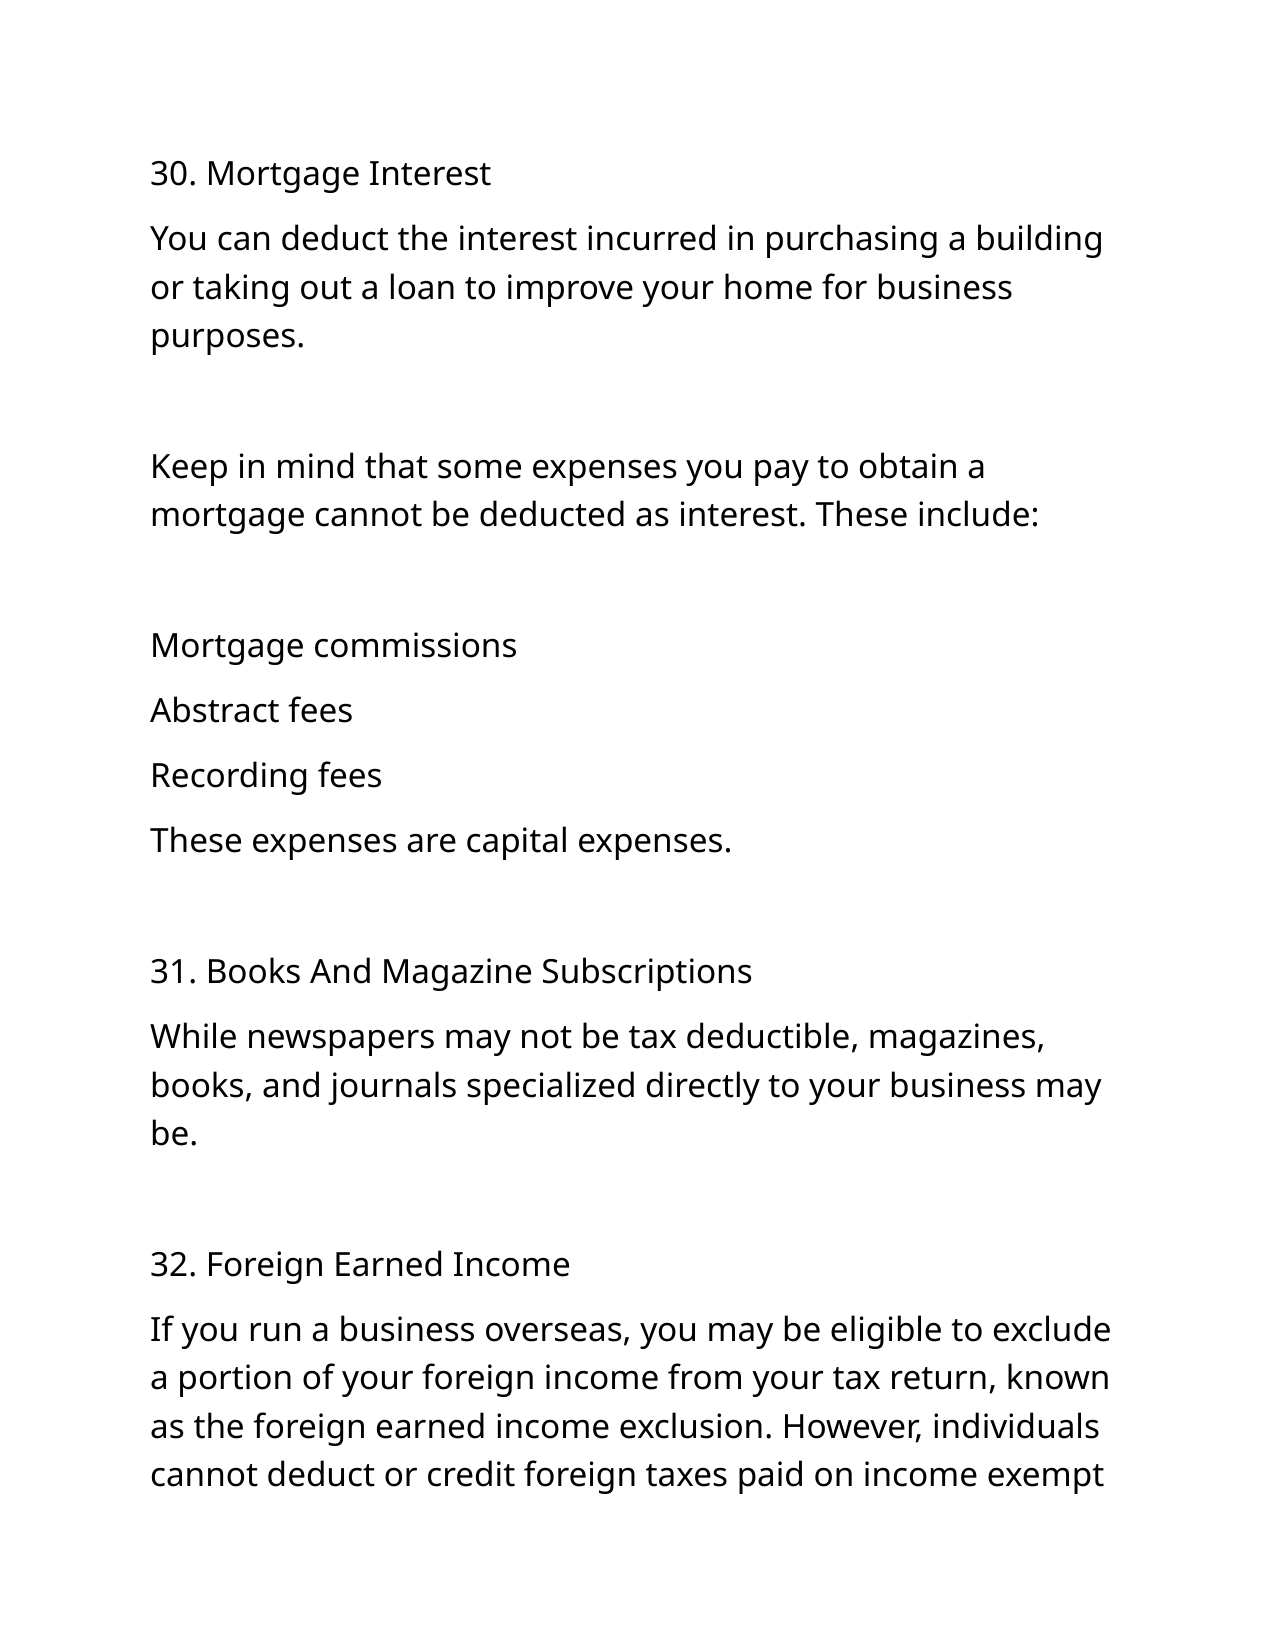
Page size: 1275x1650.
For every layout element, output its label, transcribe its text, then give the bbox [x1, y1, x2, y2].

text Abstract fees [150, 687, 1125, 732]
text Keep in mind that some expenses you pay to obtain a mortgage cannot be deducted as interest. These include: [150, 443, 1125, 537]
text Mortgage commissions [150, 622, 1125, 667]
text 30. Mortgage Interest [150, 150, 1125, 195]
text If you run a business overseas, you may be eligible to exclude a portion of your foreign income from your tax return, known as the foreign earned income exclusion. However, individuals cannot deduct or credit foreign taxes paid on income exempt [150, 1306, 1125, 1497]
text You can deduct the interest incurred in purchasing a building or taking out a loan to improve your home for business purposes. [150, 215, 1125, 358]
text These expenses are capital expenses. [150, 817, 1125, 863]
text 32. Foreign Earned Income [150, 1240, 1125, 1286]
text While newspapers may not be tax deductible, magazines, books, and journals specialized directly to your business may be. [150, 1013, 1125, 1155]
text 31. Books And Magazine Subscriptions [150, 948, 1125, 993]
text Recording fees [150, 752, 1125, 797]
